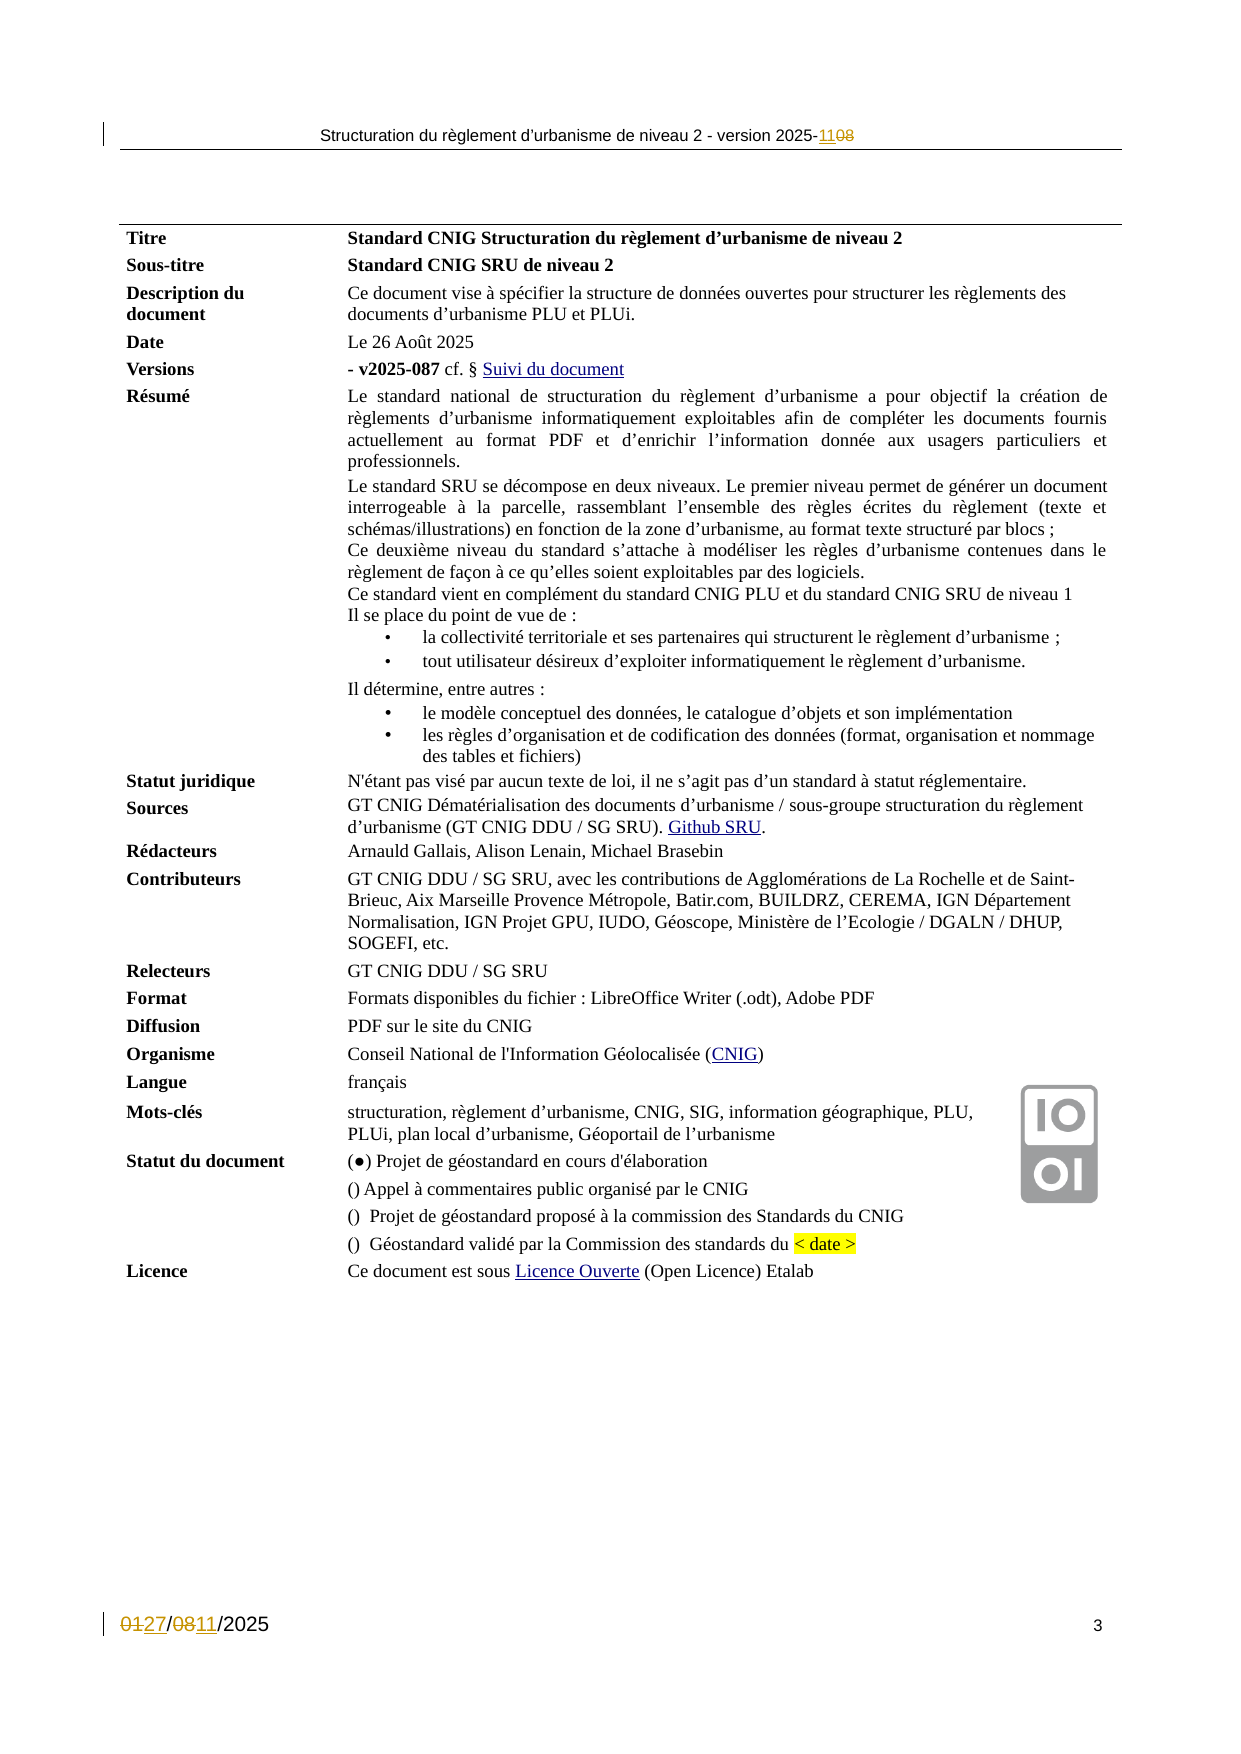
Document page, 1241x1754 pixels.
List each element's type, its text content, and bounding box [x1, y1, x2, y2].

table_cell Résumé [119, 383, 340, 767]
table_cell Langue [119, 1068, 340, 1098]
table_cell GT CNIG DDU / SG SRU, avec les contributions de Agglomérations de La Rochelle et de Saint-Brieuc, Aix Marseille Provence Métropole, Batir.com, BUILDRZ, CEREMA, IGN Département Normalisation, IGN Projet GPU, IUDO, Géoscope, Ministère de l’Ecologie / DGALN / DHUP, SOGEFI, etc. [340, 865, 1122, 957]
table_cell Le 26 Août 2025 [340, 328, 1122, 355]
table_cell Sources [119, 794, 340, 837]
table_cell PDF sur le site du CNIG [340, 1012, 1122, 1040]
table_cell Licence [119, 1257, 340, 1284]
table_cell Ce document vise à spécifier la structure de données ouvertes pour structurer les règlements des documents d’urbanisme PLU et PLUi. [340, 279, 1122, 328]
table_cell GT CNIG Dématérialisation des documents d’urbanisme / sous-groupe structuration du règlement d’urbanisme (GT CNIG DDU / SG SRU). Github SRU. [340, 794, 1122, 837]
picture [1018, 1083, 1101, 1206]
table_header Standard CNIG Structuration du règlement d’urbanisme de niveau 2 [340, 225, 1122, 251]
table_cell Contributeurs [119, 865, 340, 957]
table_header Titre [119, 225, 340, 251]
table_cell Date [119, 328, 340, 355]
table_cell Description du document [119, 279, 340, 328]
table_cell Statut juridique [119, 767, 340, 794]
table_cell Ce document est sous Licence Ouverte (Open Licence) Etalab [340, 1257, 992, 1284]
table_cell Sous-titre [119, 251, 340, 279]
table_cell Mots-clés [119, 1099, 340, 1147]
table_cell - v2025-087 cf. § Suivi du document [340, 355, 1122, 382]
table_cell GT CNIG DDU / SG SRU [340, 957, 1122, 984]
table_cell Standard CNIG SRU de niveau 2 [340, 251, 1122, 279]
table_cell Rédacteurs [119, 837, 340, 864]
table_cell Conseil National de l'Information Géolocalisée (CNIG) [340, 1040, 992, 1068]
table_cell Le standard national de structuration du règlement d’urbanisme a pour objectif la création de règlements d’urbanisme informatiquement exploitables afin de compléter les documents fournis actuellement au format PDF et d’enrichir l’information donnée aux usagers particuliers et professionnels. Le standard SRU se décompose en deux niveaux. Le premier niveau permet de générer un document interrogeable à la parcelle, rassemblant l’ensemble des règles écrites du règlement (texte et schémas/illustrations) en fonction de la zone d’urbanisme, au format texte structuré par blocs ; Ce deuxième niveau du standard s’attache à modéliser les règles d’urbanisme contenues dans le règlement de façon à ce qu’elles soient exploitables par des logiciels. Ce standard vient en complément du standard CNIG PLU et du standard CNIG SRU de niveau 1 Il se place du point de vue de : la collectivité territoriale et ses partenaires qui structurent le règlement d’urbanisme ; tout utilisateur désireux d’exploiter informatiquement le règlement d’urbanisme. Il détermine, entre autres : le modèle conceptuel des données, le catalogue d’objets et son implémentation les règles d’organisation et de codification des données (format, organisation et nommage des tables et fichiers) [340, 383, 1122, 767]
table_cell Diffusion [119, 1012, 340, 1040]
table_cell [993, 1040, 1122, 1284]
table_cell Relecteurs [119, 957, 340, 984]
table_cell Versions [119, 355, 340, 382]
table_cell Organisme [119, 1040, 340, 1068]
table_cell français [340, 1068, 992, 1098]
table_cell Statut du document [119, 1148, 340, 1257]
table_cell structuration, règlement d’urbanisme, CNIG, SIG, information géographique, PLU, PLUi, plan local d’urbanisme, Géoportail de l’urbanisme [340, 1099, 992, 1147]
table_cell N'étant pas visé par aucun texte de loi, il ne s’agit pas d’un standard à statut réglementaire. [340, 767, 1122, 794]
table_cell Formats disponibles du fichier : LibreOffice Writer (.odt), Adobe PDF [340, 984, 1122, 1012]
table_cell (●) Projet de géostandard en cours d'élaboration () Appel à commentaires public organisé par le CNIG () Projet de géostandard proposé à la commission des Standards du CNIG () Géostandard validé par la Commission des standards du < date > [340, 1148, 992, 1257]
table_cell Format [119, 984, 340, 1012]
table_cell Arnauld Gallais, Alison Lenain, Michael Brasebin [340, 837, 1122, 864]
